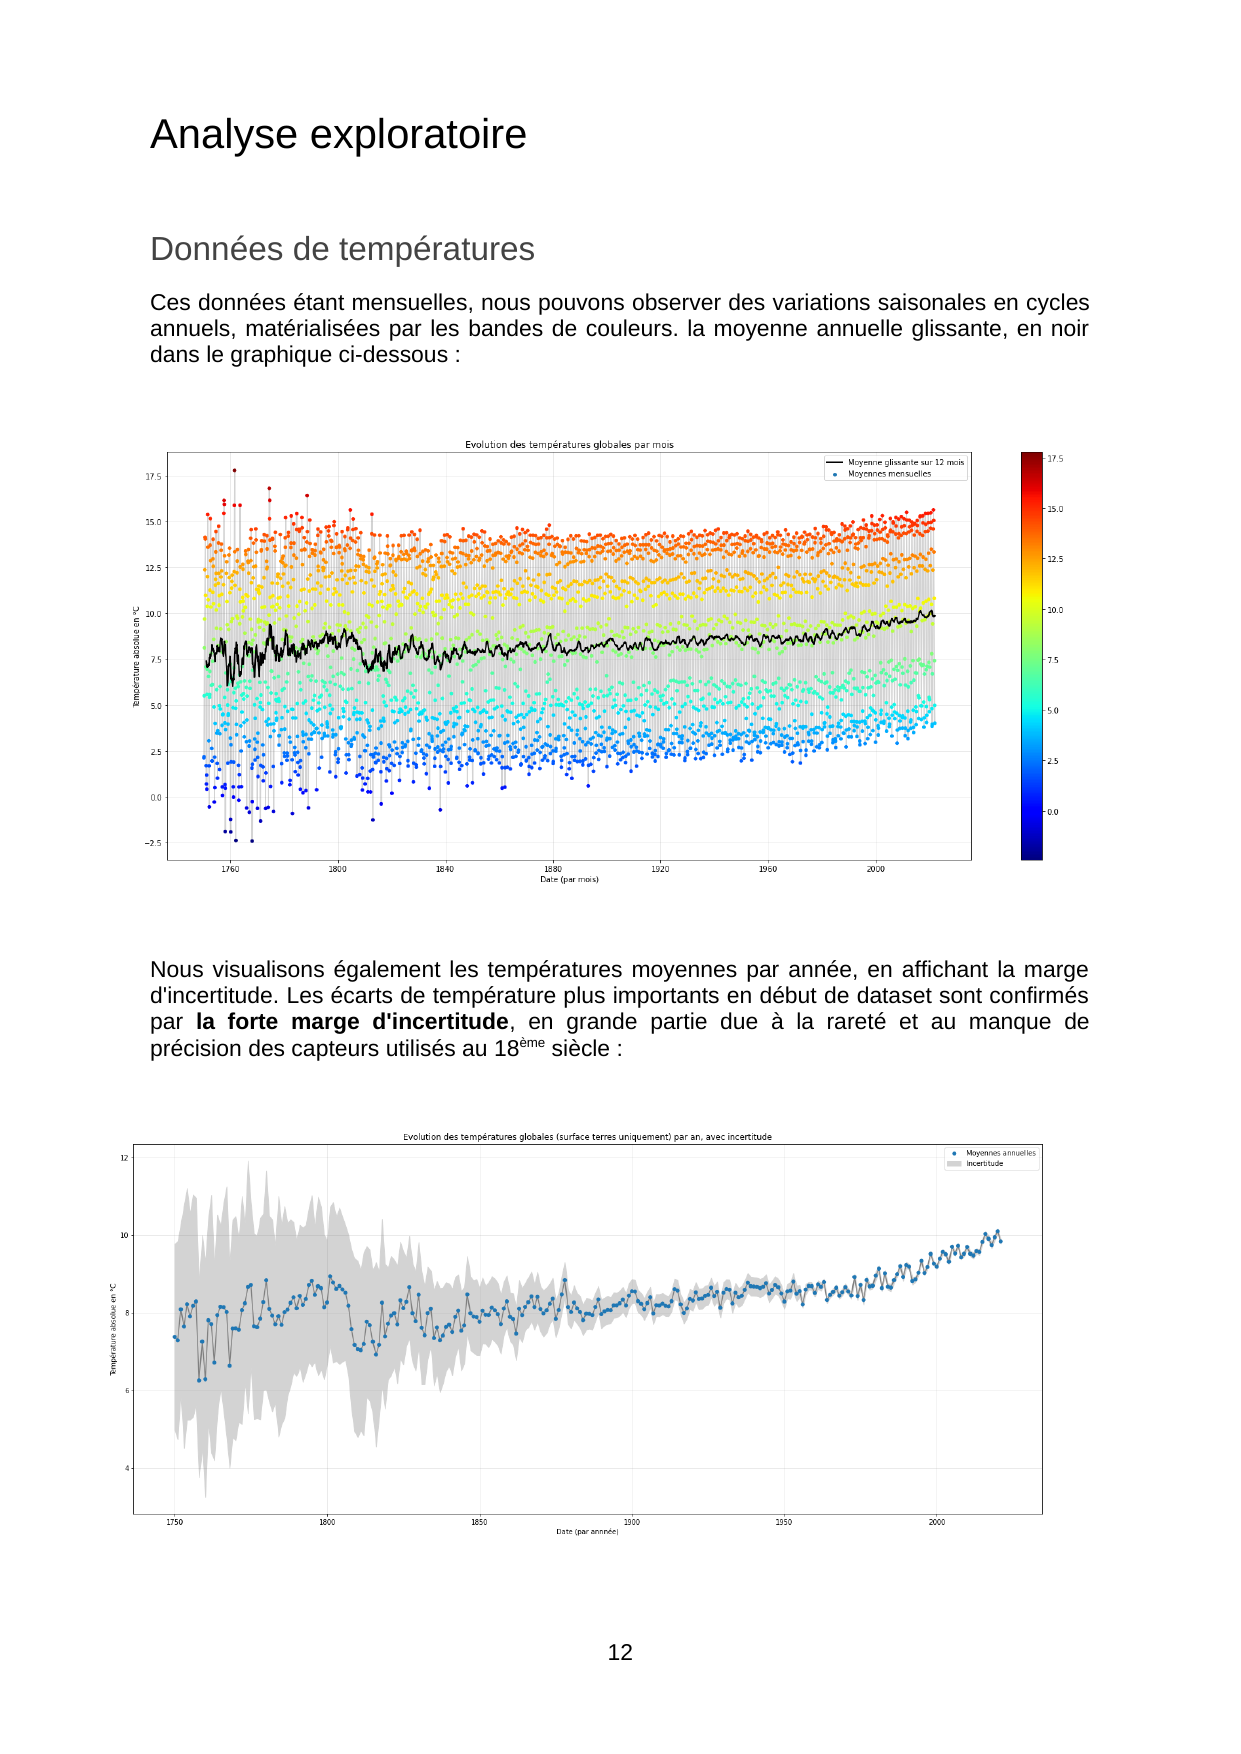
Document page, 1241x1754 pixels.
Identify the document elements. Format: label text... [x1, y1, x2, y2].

picture [105, 1129, 1046, 1540]
text Ces données étant mensuelles, nous pouvons observer des variations saisonales en cycles annuels, matérialisées par les bandes de couleurs. la moyenne annuelle glissante, en noir dans le graphique ci-dessous : [150, 288, 1090, 367]
subtitle Données de températures [150, 229, 1090, 268]
picture [127, 435, 1069, 888]
text Nous visualisons également les températures moyennes par année, en affichant la marge d'incertitude. Les écarts de température plus importants en début de dataset sont confirmés par la forte marge d'incertitude, en grande partie due à la rareté et au manque de précision des capteurs utilisés au 18ème siècle : [150, 956, 1090, 1061]
subtitle Analyse exploratoire [150, 109, 1090, 157]
